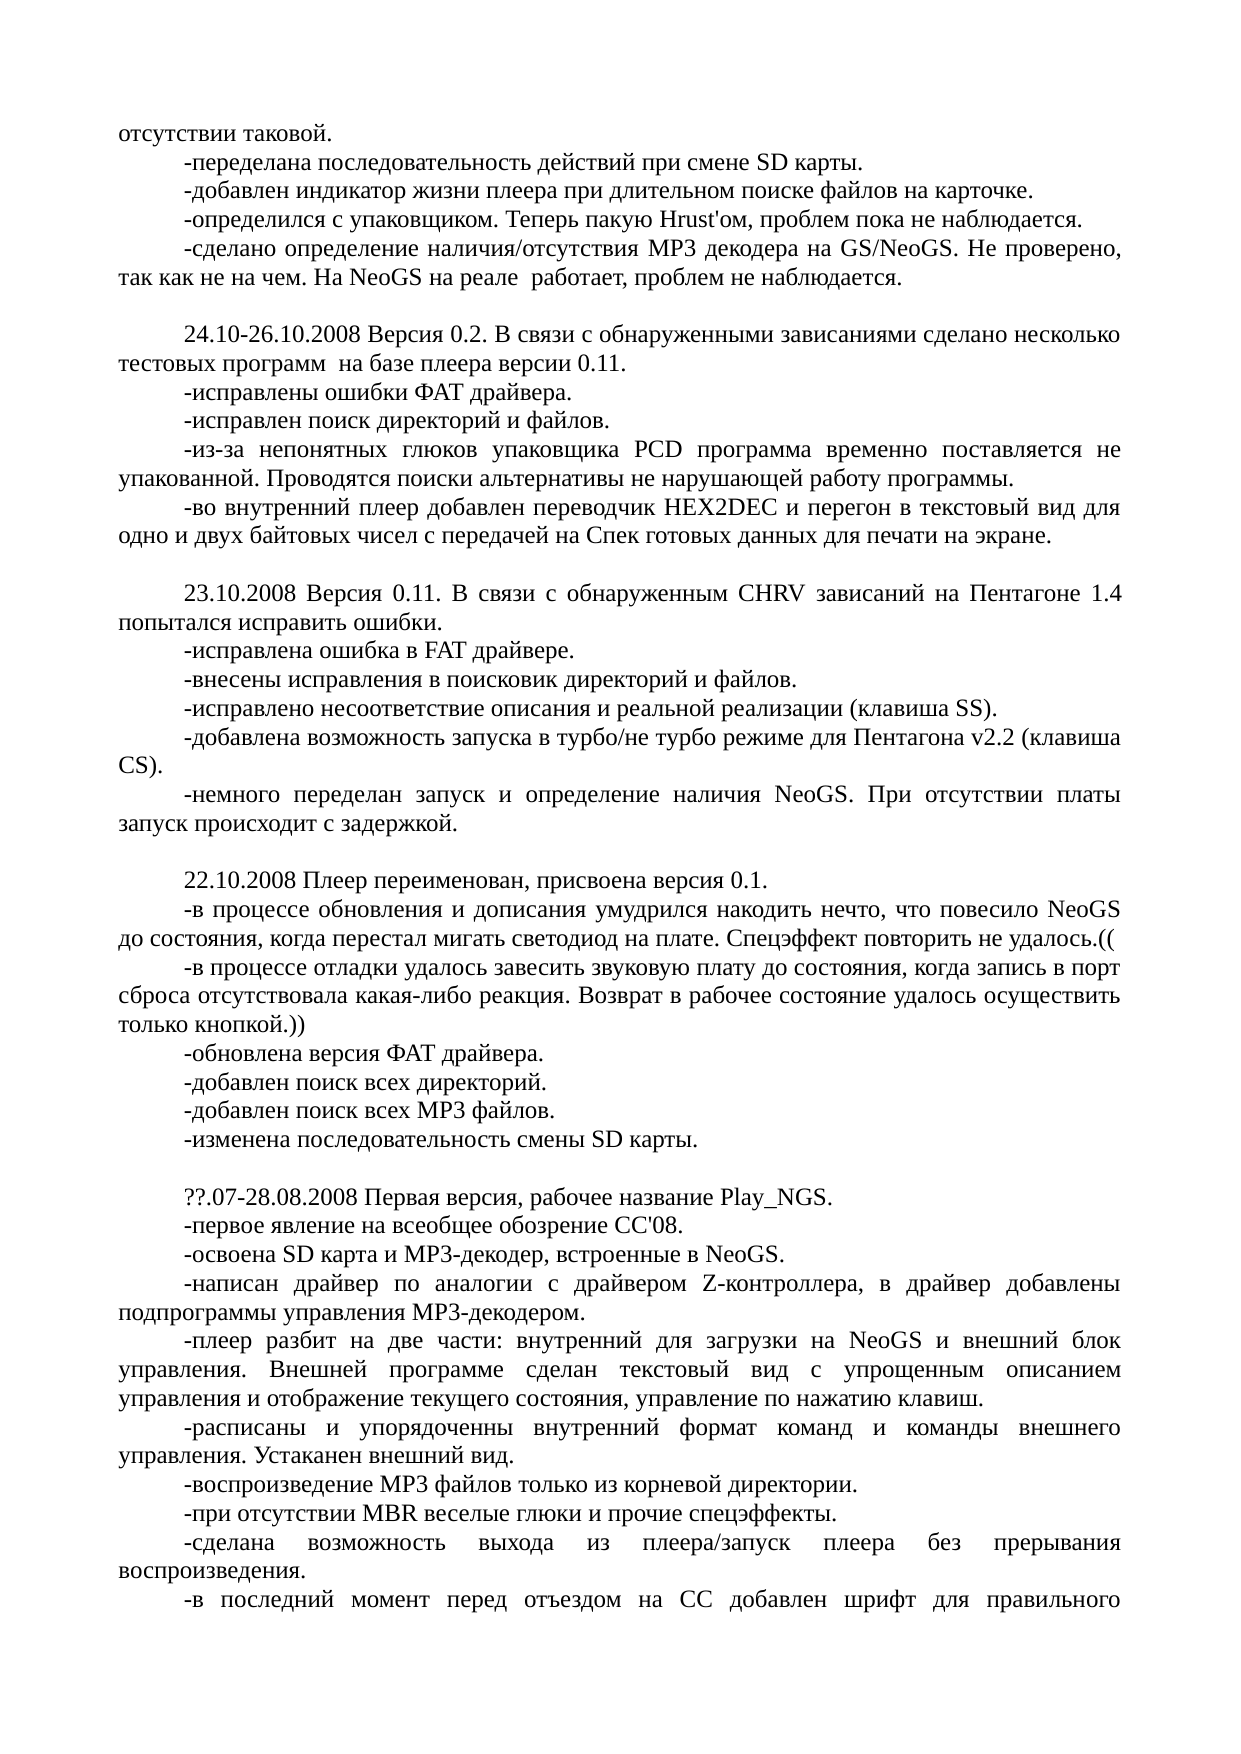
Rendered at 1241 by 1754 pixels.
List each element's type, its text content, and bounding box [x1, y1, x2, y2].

text 23.10.2008 Версия 0.11. В связи с обнаруженным CHRV зависаний на Пентагоне 1.4 попытался исправить ошибки. [118, 578, 1122, 636]
text -определился с упаковщиком. Теперь пакую Hrust'ом, проблем пока не наблюдается. [118, 204, 1122, 233]
text -сделано определение наличия/отсутствия MP3 декодера на GS/NeoGS. Не проверено, так как не на чем. На NeoGS на реале работает, проблем не наблюдается. [118, 233, 1122, 291]
text -исправлен поиск директорий и файлов. [118, 406, 1122, 434]
text -исправлено несоответствие описания и реальной реализации (клавиша SS). [118, 693, 1122, 722]
text -первое явление на всеобщее обозрение CC'08. [118, 1211, 1122, 1239]
text ??.07-28.08.2008 Первая версия, рабочее название Play_NGS. [118, 1182, 1122, 1211]
text -обновлена версия ФАТ драйвера. [118, 1038, 1122, 1067]
text -освоена SD карта и MP3-декодер, встроенные в NeoGS. [118, 1239, 1122, 1268]
text -изменена последовательность смены SD карты. [118, 1124, 1122, 1153]
text -из-за непонятных глюков упаковщика PCD программа временно поставляется не упакованной. Проводятся поиски альтернативы не нарушающей работу программы. [118, 434, 1122, 492]
text -во внутренний плеер добавлен переводчик HEX2DEC и перегон в текстовый вид для одно и двух байтовых чисел с передачей на Спек готовых данных для печати на экране. [118, 492, 1122, 549]
text -плеер разбит на две части: внутренний для загрузки на NeoGS и внешний блок управления. Внешней программе сделан текстовый вид с упрощенным описанием управления и отображение текущего состояния, управление по нажатию клавиш. [118, 1326, 1122, 1412]
text -добавлен поиск всех MP3 файлов. [118, 1096, 1122, 1124]
text -добавлен индикатор жизни плеера при длительном поиске файлов на карточке. [118, 176, 1122, 204]
text отсутствии таковой. [118, 118, 1122, 147]
text -переделана последовательность действий при смене SD карты. [118, 147, 1122, 176]
text -воспроизведение MP3 файлов только из корневой директории. [118, 1469, 1122, 1498]
text -при отсутствии MBR веселые глюки и прочие спецэффекты. [118, 1498, 1122, 1527]
text 22.10.2008 Плеер переименован, присвоена версия 0.1. [118, 866, 1122, 894]
text -добавлена возможность запуска в турбо/не турбо режиме для Пентагона v2.2 (клавиша CS). [118, 722, 1122, 779]
text -в последний момент перед отъездом на CC добавлен шрифт для правильного [118, 1584, 1122, 1613]
text -в процессе отладки удалось завесить звуковую плату до состояния, когда запись в порт сброса отсутствовала какая-либо реакция. Возврат в рабочее состояние удалось осуществить только кнопкой.)) [118, 952, 1122, 1038]
text -исправлены ошибки ФАТ драйвера. [118, 377, 1122, 406]
text -добавлен поиск всех директорий. [118, 1067, 1122, 1096]
text 24.10-26.10.2008 Версия 0.2. В связи с обнаруженными зависаниями сделано несколько тестовых программ на базе плеера версии 0.11. [118, 319, 1122, 377]
text -сделана возможность выхода из плеера/запуск плеера без прерывания воспроизведения. [118, 1527, 1122, 1584]
text -в процессе обновления и дописания умудрился накодить нечто, что повесило NeoGS до состояния, когда перестал мигать светодиод на плате. Спецэффект повторить не удалось.(( [118, 894, 1122, 952]
text -немного переделан запуск и определение наличия NeoGS. При отсутствии платы запуск происходит с задержкой. [118, 779, 1122, 837]
text -написан драйвер по аналогии с драйвером Z-контроллера, в драйвер добавлены подпрограммы управления MP3-декодером. [118, 1268, 1122, 1326]
text -внесены исправления в поисковик директорий и файлов. [118, 664, 1122, 693]
text -исправлена ошибка в FAT драйвере. [118, 636, 1122, 664]
text -расписаны и упорядоченны внутренний формат команд и команды внешнего управления. Устаканен внешний вид. [118, 1412, 1122, 1469]
